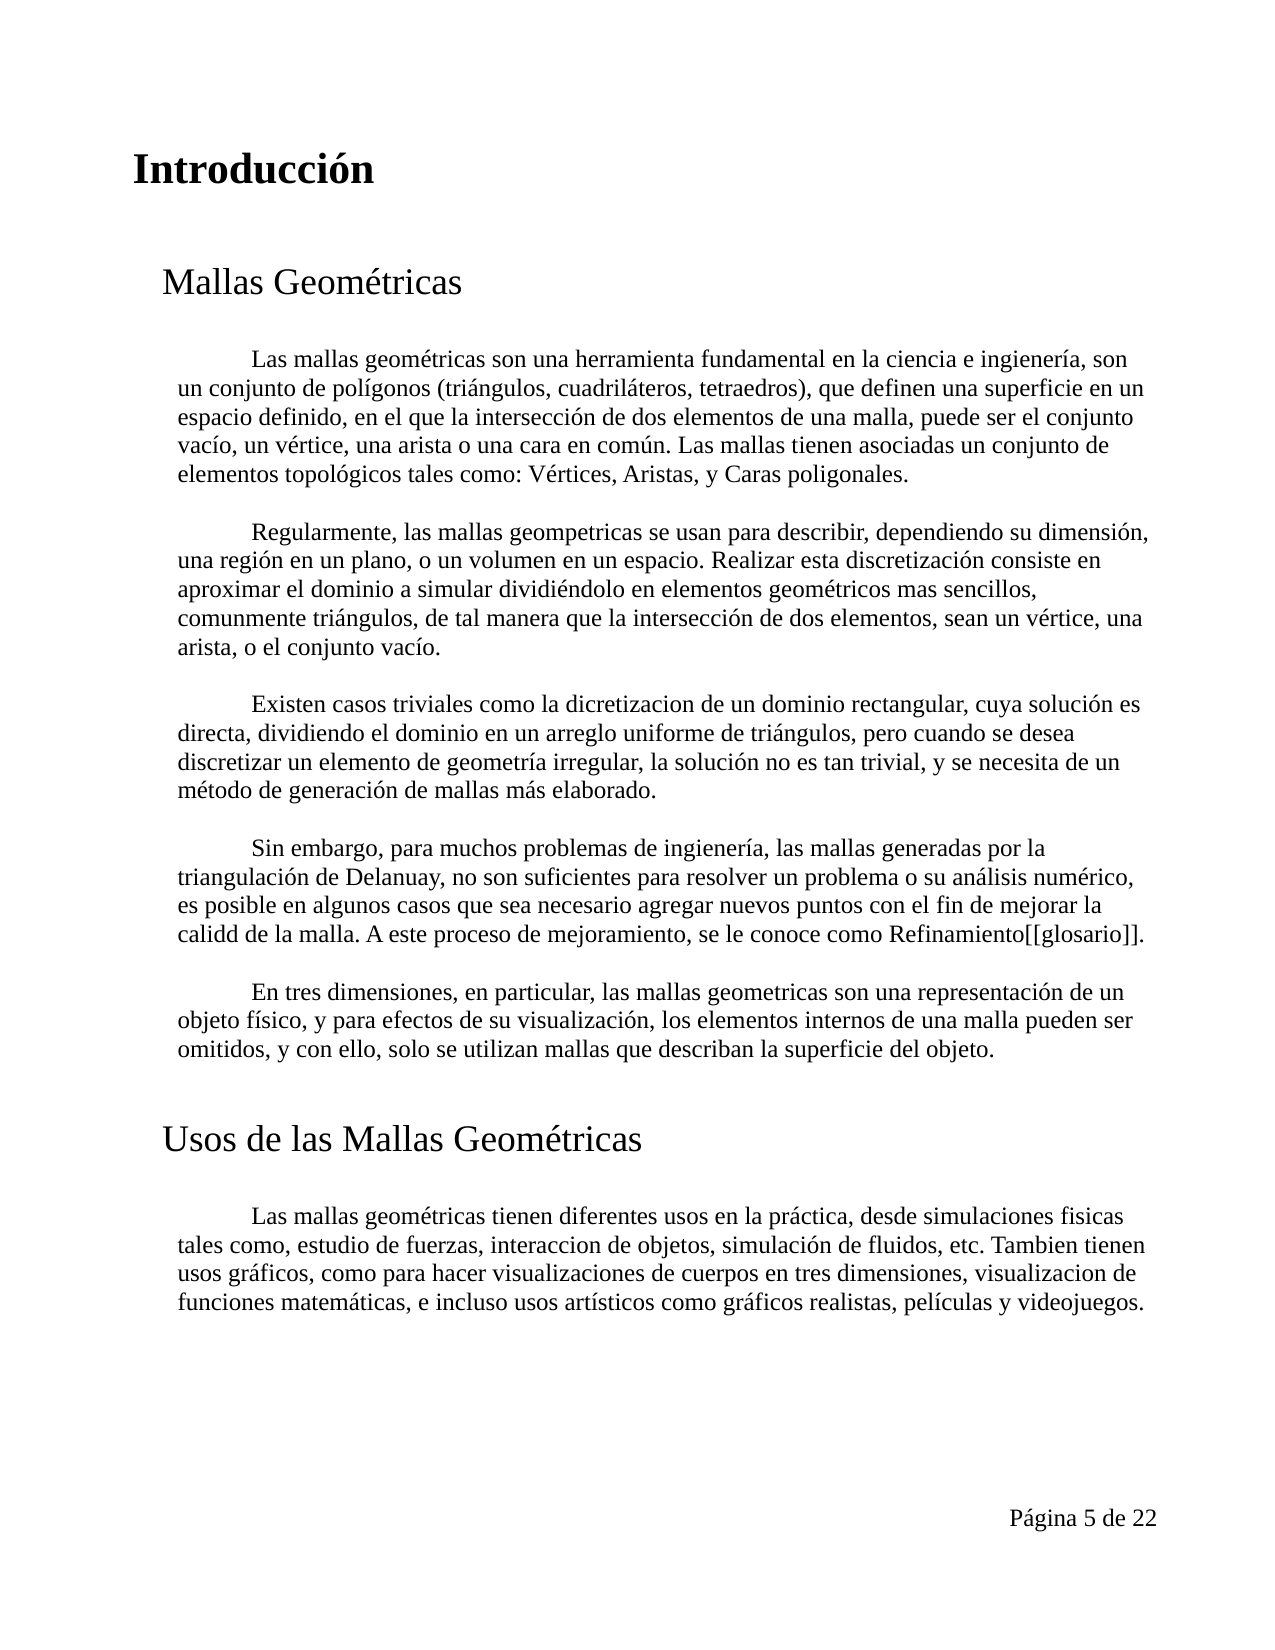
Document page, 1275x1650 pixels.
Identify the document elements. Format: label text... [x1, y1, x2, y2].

text Existen casos triviales como la dicretizacion de un dominio rectangular, cuya solución es directa, dividiendo el dominio en un arreglo uniforme de triángulos, pero cuando se desea discretizar un elemento de geometría irregular, la solución no es tan trivial, y se necesita de un método de generación de mallas más elaborado. [177, 689, 1157, 804]
text Las mallas geométricas son una herramienta fundamental en la ciencia e ingienería, son un conjunto de polígonos (triángulos, cuadriláteros, tetraedros), que definen una superficie en un espacio definido, en el que la intersección de dos elementos de una malla, puede ser el conjunto vacío, un vértice, una arista o una cara en común. Las mallas tienen asociadas un conjunto de elementos topológicos tales como: Vértices, Aristas, y Caras poligonales. [177, 344, 1157, 488]
subtitle Usos de las Mallas Geométricas [162, 1117, 1157, 1160]
text Sin embargo, para muchos problemas de ingienería, las mallas generadas por la triangulación de Delanuay, no son suficientes para resolver un problema o su análisis numérico, es posible en algunos casos que sea necesario agregar nuevos puntos con el fin de mejorar la calidd de la malla. A este proceso de mejoramiento, se le conoce como Refinamiento[[glosario]]. [177, 833, 1157, 948]
subtitle Introducción [132, 143, 1157, 193]
text Las mallas geométricas tienen diferentes usos en la práctica, desde simulaciones fisicas tales como, estudio de fuerzas, interaccion de objetos, simulación de fluidos, etc. Tambien tienen usos gráficos, como para hacer visualizaciones de cuerpos en tres dimensiones, visualizacion de funciones matemáticas, e incluso usos artísticos como gráficos realistas, películas y videojuegos. [177, 1201, 1157, 1316]
text En tres dimensiones, en particular, las mallas geometricas son una representación de un objeto físico, y para efectos de su visualización, los elementos internos de una malla pueden ser omitidos, y con ello, solo se utilizan mallas que describan la superficie del objeto. [177, 977, 1157, 1063]
text Regularmente, las mallas geompetricas se usan para describir, dependiendo su dimensión, una región en un plano, o un volumen en un espacio. Realizar esta discretización consiste en aproximar el dominio a simular dividiéndolo en elementos geométricos mas sencillos, comunmente triángulos, de tal manera que la intersección de dos elementos, sean un vértice, una arista, o el conjunto vacío. [177, 517, 1157, 660]
subtitle Mallas Geométricas [162, 260, 1157, 303]
